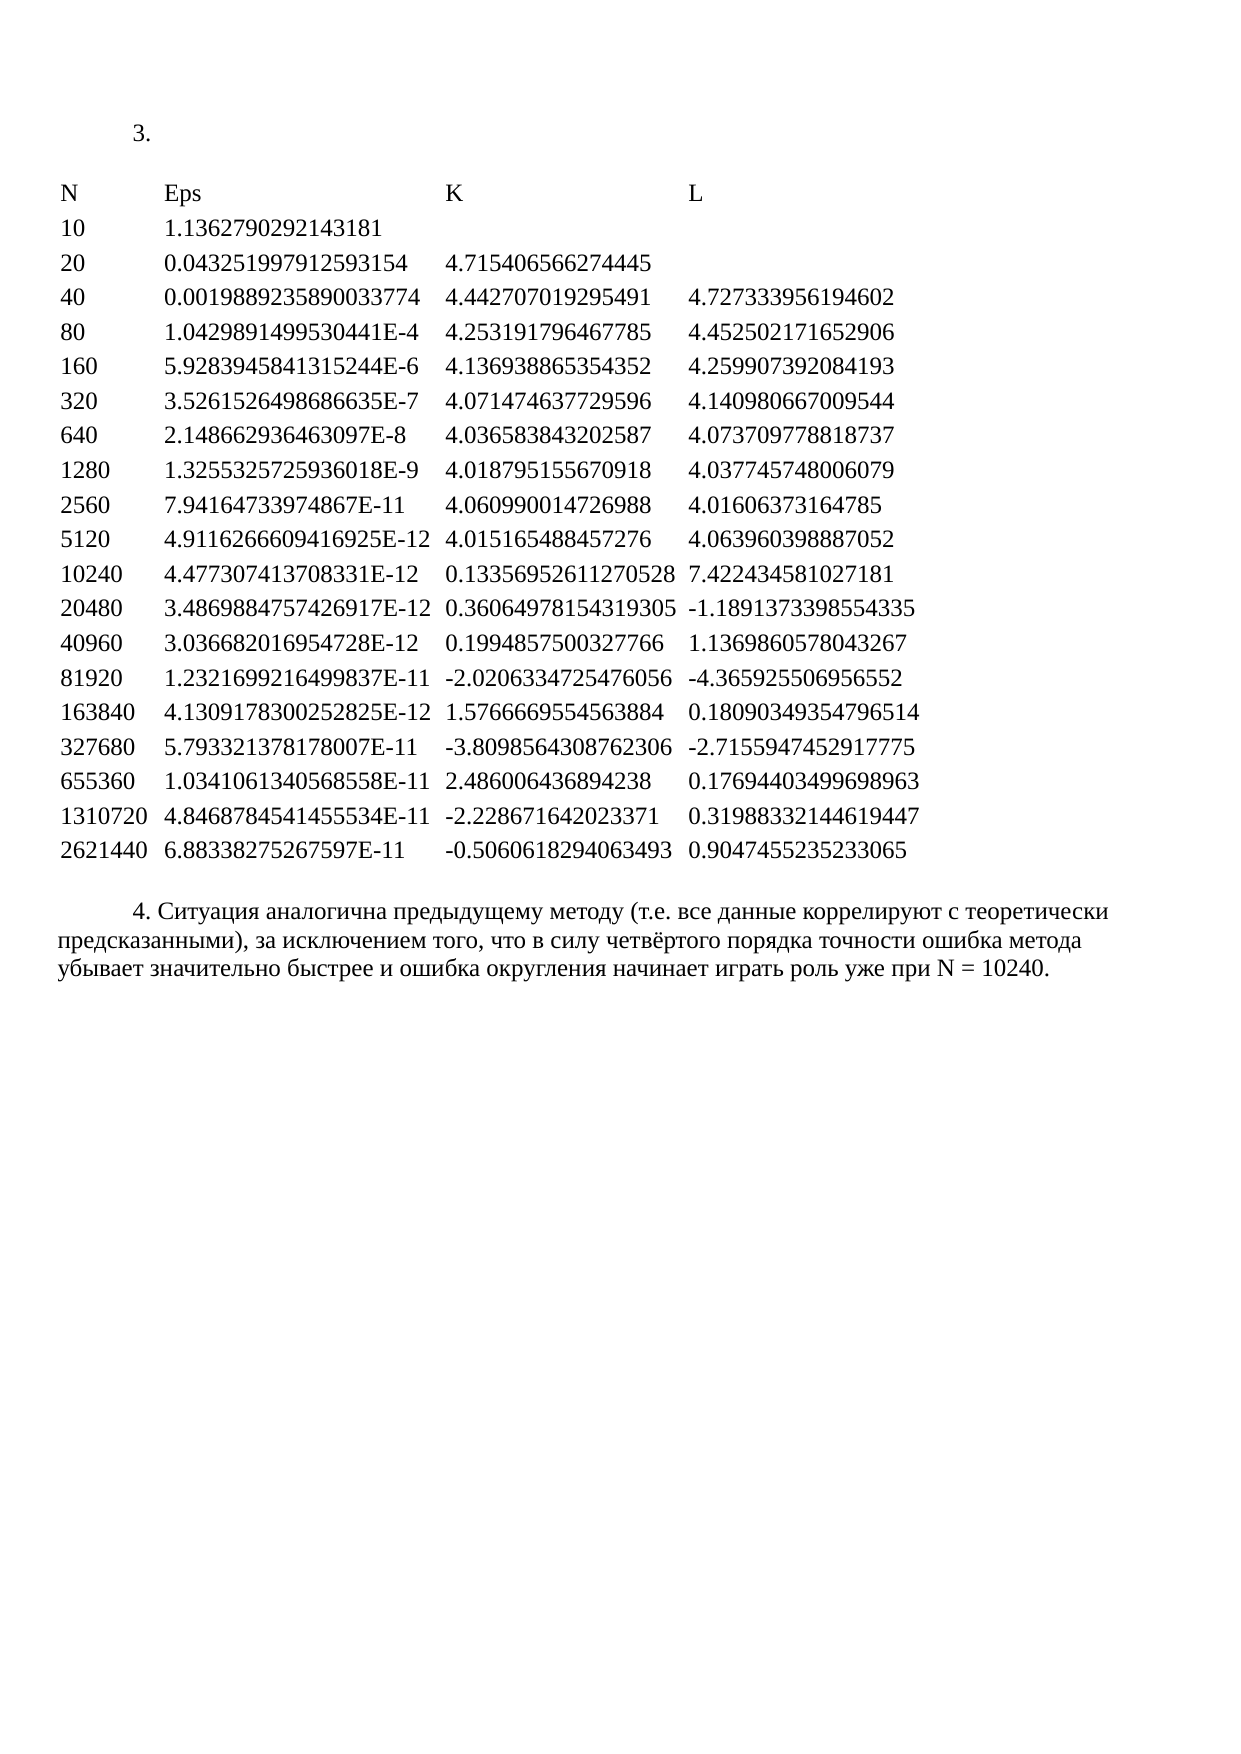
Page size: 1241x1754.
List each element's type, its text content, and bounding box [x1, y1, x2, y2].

table_cell 40960 [57, 625, 161, 660]
table_cell 3.4869884757426917E-12 [161, 591, 442, 625]
table_cell 20480 [57, 591, 161, 625]
table_cell 10 [57, 210, 161, 245]
table_cell -3.8098564308762306 [442, 729, 685, 763]
table_cell 40 [57, 279, 161, 314]
table_cell 4.715406566274445 [442, 245, 685, 279]
table_cell 0.17694403499698963 [685, 764, 929, 798]
table_cell 1.3255325725936018E-9 [161, 452, 442, 487]
table_header K [442, 176, 685, 210]
table_cell 2.148662936463097E-8 [161, 418, 442, 452]
table_cell 1.2321699216499837E-11 [161, 660, 442, 694]
table_cell 2.486006436894238 [442, 764, 685, 798]
table_cell 80 [57, 314, 161, 348]
table_cell 1.1362790292143181 [161, 210, 442, 245]
table_cell 4.477307413708331E-12 [161, 556, 442, 591]
text 3. [57, 118, 1122, 147]
table_cell 6.88338275267597E-11 [161, 833, 442, 867]
table_cell 1.0341061340568558E-11 [161, 764, 442, 798]
table_cell 1.5766669554563884 [442, 694, 685, 729]
table_cell 0.31988332144619447 [685, 798, 929, 833]
table_cell 0.1994857500327766 [442, 625, 685, 660]
table_cell 4.442707019295491 [442, 279, 685, 314]
table_cell -2.7155947452917775 [685, 729, 929, 763]
table_cell 4.253191796467785 [442, 314, 685, 348]
table_cell 1310720 [57, 798, 161, 833]
table_header L [685, 176, 929, 210]
table_cell 2621440 [57, 833, 161, 867]
table_cell 1.1369860578043267 [685, 625, 929, 660]
table_cell 4.1309178300252825E-12 [161, 694, 442, 729]
table_cell -4.365925506956552 [685, 660, 929, 694]
table_cell [442, 210, 685, 245]
table_cell 4.140980667009544 [685, 383, 929, 418]
table_cell 0.18090349354796514 [685, 694, 929, 729]
table_header Eps [161, 176, 442, 210]
table_cell 0.36064978154319305 [442, 591, 685, 625]
table_cell 7.422434581027181 [685, 556, 929, 591]
table_cell 4.018795155670918 [442, 452, 685, 487]
table_cell -1.1891373398554335 [685, 591, 929, 625]
table_cell 0.9047455235233065 [685, 833, 929, 867]
text 4. Ситуация аналогична предыдущему методу (т.е. все данные коррелируют с теоретически предсказанными), за исключением того, что в силу четвёртого порядка точности ошибка метода убывает значительно быстрее и ошибка округления начинает играть роль уже при N = 10240. [57, 896, 1122, 982]
table_cell 320 [57, 383, 161, 418]
table_cell 5.9283945841315244E-6 [161, 349, 442, 383]
table_cell 4.071474637729596 [442, 383, 685, 418]
table_cell -0.5060618294063493 [442, 833, 685, 867]
table_cell 10240 [57, 556, 161, 591]
table_cell 4.727333956194602 [685, 279, 929, 314]
table_cell 4.073709778818737 [685, 418, 929, 452]
table_cell 3.5261526498686635E-7 [161, 383, 442, 418]
table_cell -2.228671642023371 [442, 798, 685, 833]
table_cell [685, 210, 929, 245]
table_cell 163840 [57, 694, 161, 729]
table_cell [685, 245, 929, 279]
table_cell 0.13356952611270528 [442, 556, 685, 591]
table_cell 3.036682016954728E-12 [161, 625, 442, 660]
table_cell 0.043251997912593154 [161, 245, 442, 279]
table_cell 1.0429891499530441E-4 [161, 314, 442, 348]
table_cell 1280 [57, 452, 161, 487]
table_cell 640 [57, 418, 161, 452]
table_cell 4.259907392084193 [685, 349, 929, 383]
table_cell 4.063960398887052 [685, 521, 929, 556]
table_cell 4.452502171652906 [685, 314, 929, 348]
table_cell 7.94164733974867E-11 [161, 487, 442, 521]
table_cell 0.0019889235890033774 [161, 279, 442, 314]
table_cell 327680 [57, 729, 161, 763]
table_cell 160 [57, 349, 161, 383]
table_cell 20 [57, 245, 161, 279]
table_cell 81920 [57, 660, 161, 694]
table_cell 4.060990014726988 [442, 487, 685, 521]
table_cell 4.01606373164785 [685, 487, 929, 521]
table_cell 5.793321378178007E-11 [161, 729, 442, 763]
table_cell 4.015165488457276 [442, 521, 685, 556]
table_cell 4.036583843202587 [442, 418, 685, 452]
table_cell 4.8468784541455534E-11 [161, 798, 442, 833]
table_cell 4.9116266609416925E-12 [161, 521, 442, 556]
table_cell 5120 [57, 521, 161, 556]
table_cell 2560 [57, 487, 161, 521]
table_cell -2.0206334725476056 [442, 660, 685, 694]
table_cell 655360 [57, 764, 161, 798]
table_cell 4.037745748006079 [685, 452, 929, 487]
table_cell 4.136938865354352 [442, 349, 685, 383]
table_header N [57, 176, 161, 210]
